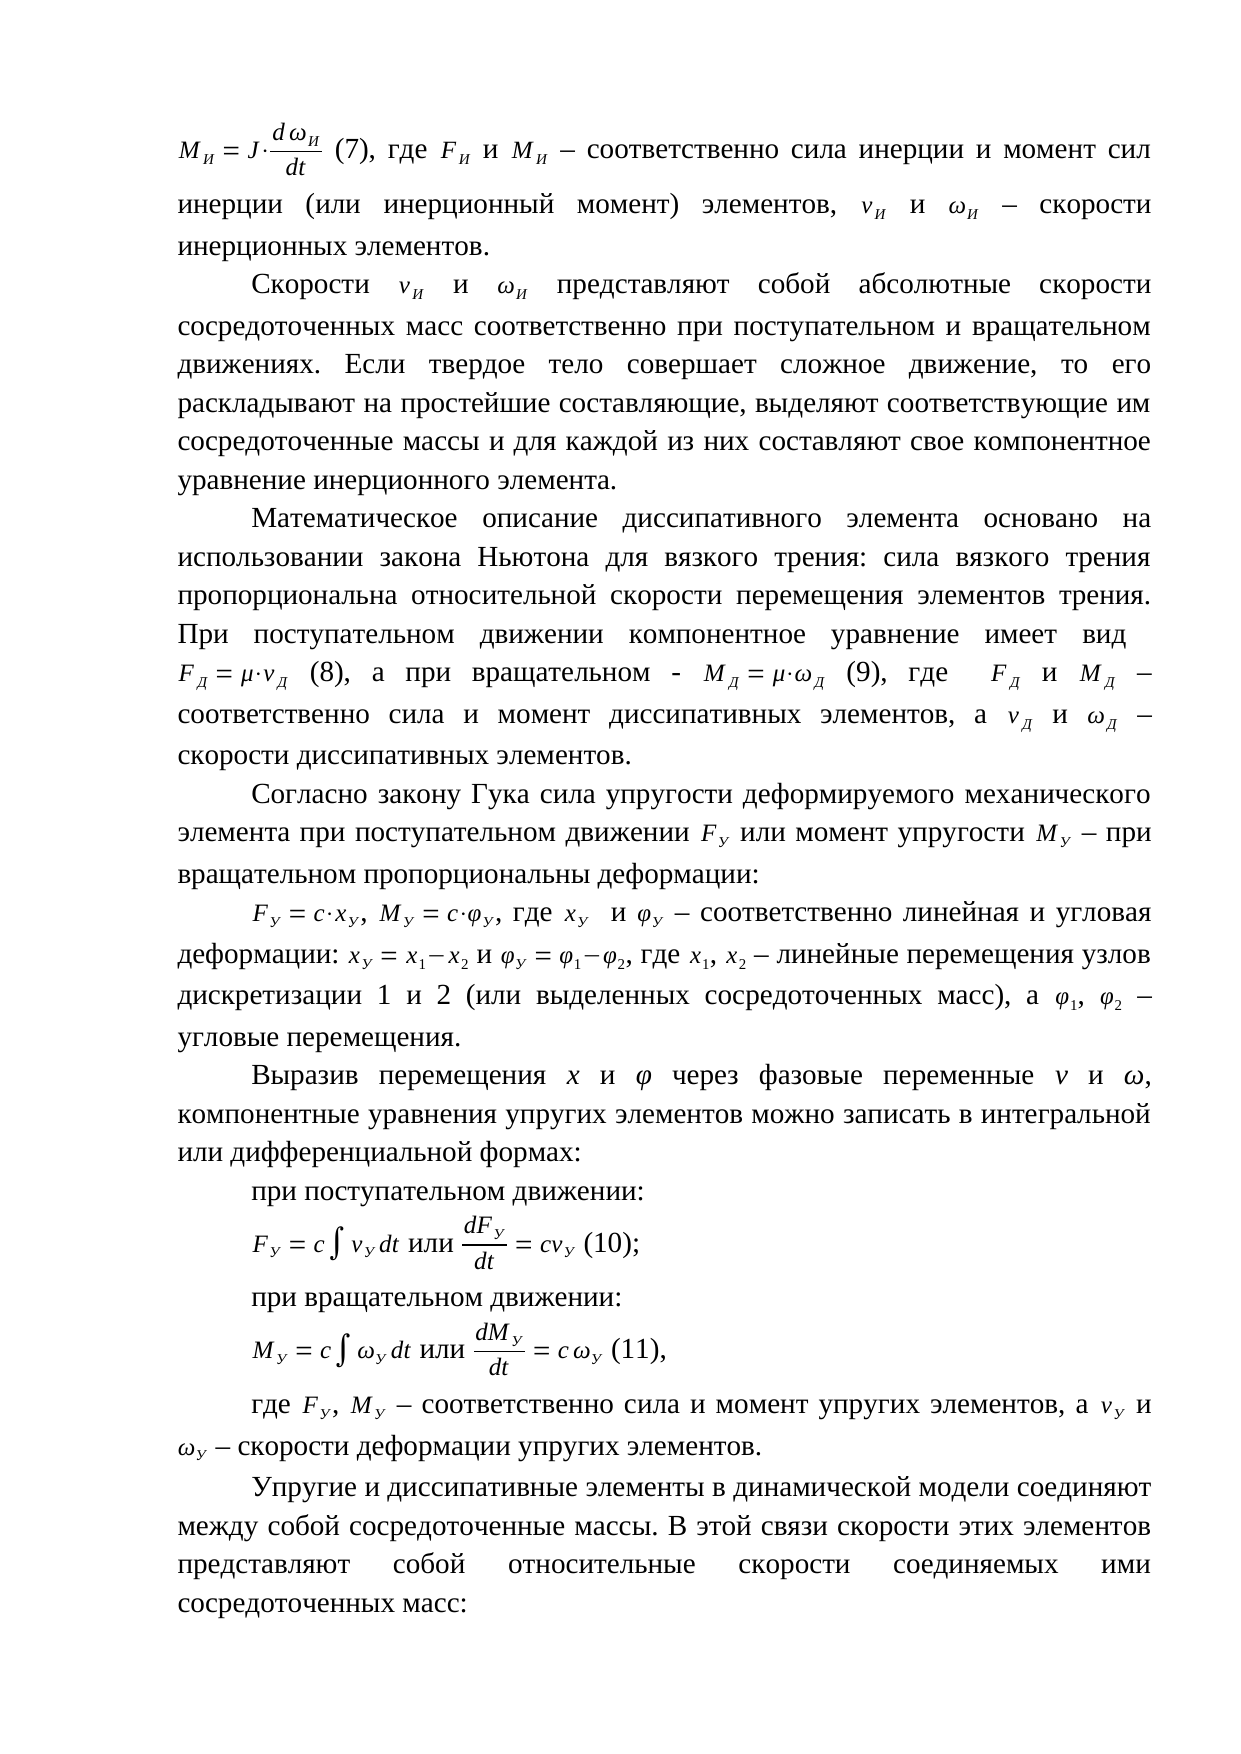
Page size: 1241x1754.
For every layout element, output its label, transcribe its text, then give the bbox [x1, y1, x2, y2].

text при вращательном движении: [177, 1279, 1152, 1313]
text при поступательном движении: [177, 1173, 1152, 1207]
text , , где и – соответственно линейная и угловая деформации: и , где , – линейные перемещения узлов дискретизации 1 и 2 (или выделенных сосредоточенных масс), а , – угловые перемещения. [177, 894, 1152, 1052]
text или (10); [177, 1212, 1152, 1274]
text где , – соответственно сила и момент упругих элементов, а и – скорости деформации упругих элементов. [177, 1386, 1152, 1464]
text или (11), [177, 1318, 1152, 1381]
text Компонентное уравнение инерционного элемента получают на основе второго закона Ньютона. Для поступательного движения твердого тела уравнение имеет вид (6), а для вращательного - (7), где и – соответственно сила инерции и момент сил инерции (или инерционный момент) элементов, и – скорости инерционных элементов. [177, 118, 1152, 261]
text Согласно закону Гука сила упругости деформируемого механического элемента при поступательном движении или момент упругости – при вращательном пропорциональны деформации: [177, 776, 1152, 889]
text Скорости и представляют собой абсолютные скорости сосредоточенных масс соответственно при поступательном и вращательном движениях. Если твердое тело совершает сложное движение, то его раскладывают на простейшие составляющие, выделяют соответствующие им сосредоточенные массы и для каждой из них составляют свое компонентное уравнение инерционного элемента. [177, 266, 1152, 495]
text Упругие и диссипативные элементы в динамической модели соединяют между собой сосредоточенные массы. В этой связи скорости этих элементов представляют собой относительные скорости соединяемых ими сосредоточенных масс: [177, 1469, 1152, 1618]
text Математическое описание диссипативного элемента основано на использовании закона Ньютона для вязкого трения: сила вязкого трения пропорциональна относительной скорости перемещения элементов трения. При поступательном движении компонентное уравнение имеет вид (8), а при вращательном - (9), где и – соответственно сила и момент диссипативных элементов, а и – скорости диссипативных элементов. [177, 500, 1152, 771]
text Выразив перемещения х и φ через фазовые переменные v и ω, компонентные уравнения упругих элементов можно записать в интегральной или дифференциальной формах: [177, 1057, 1152, 1168]
